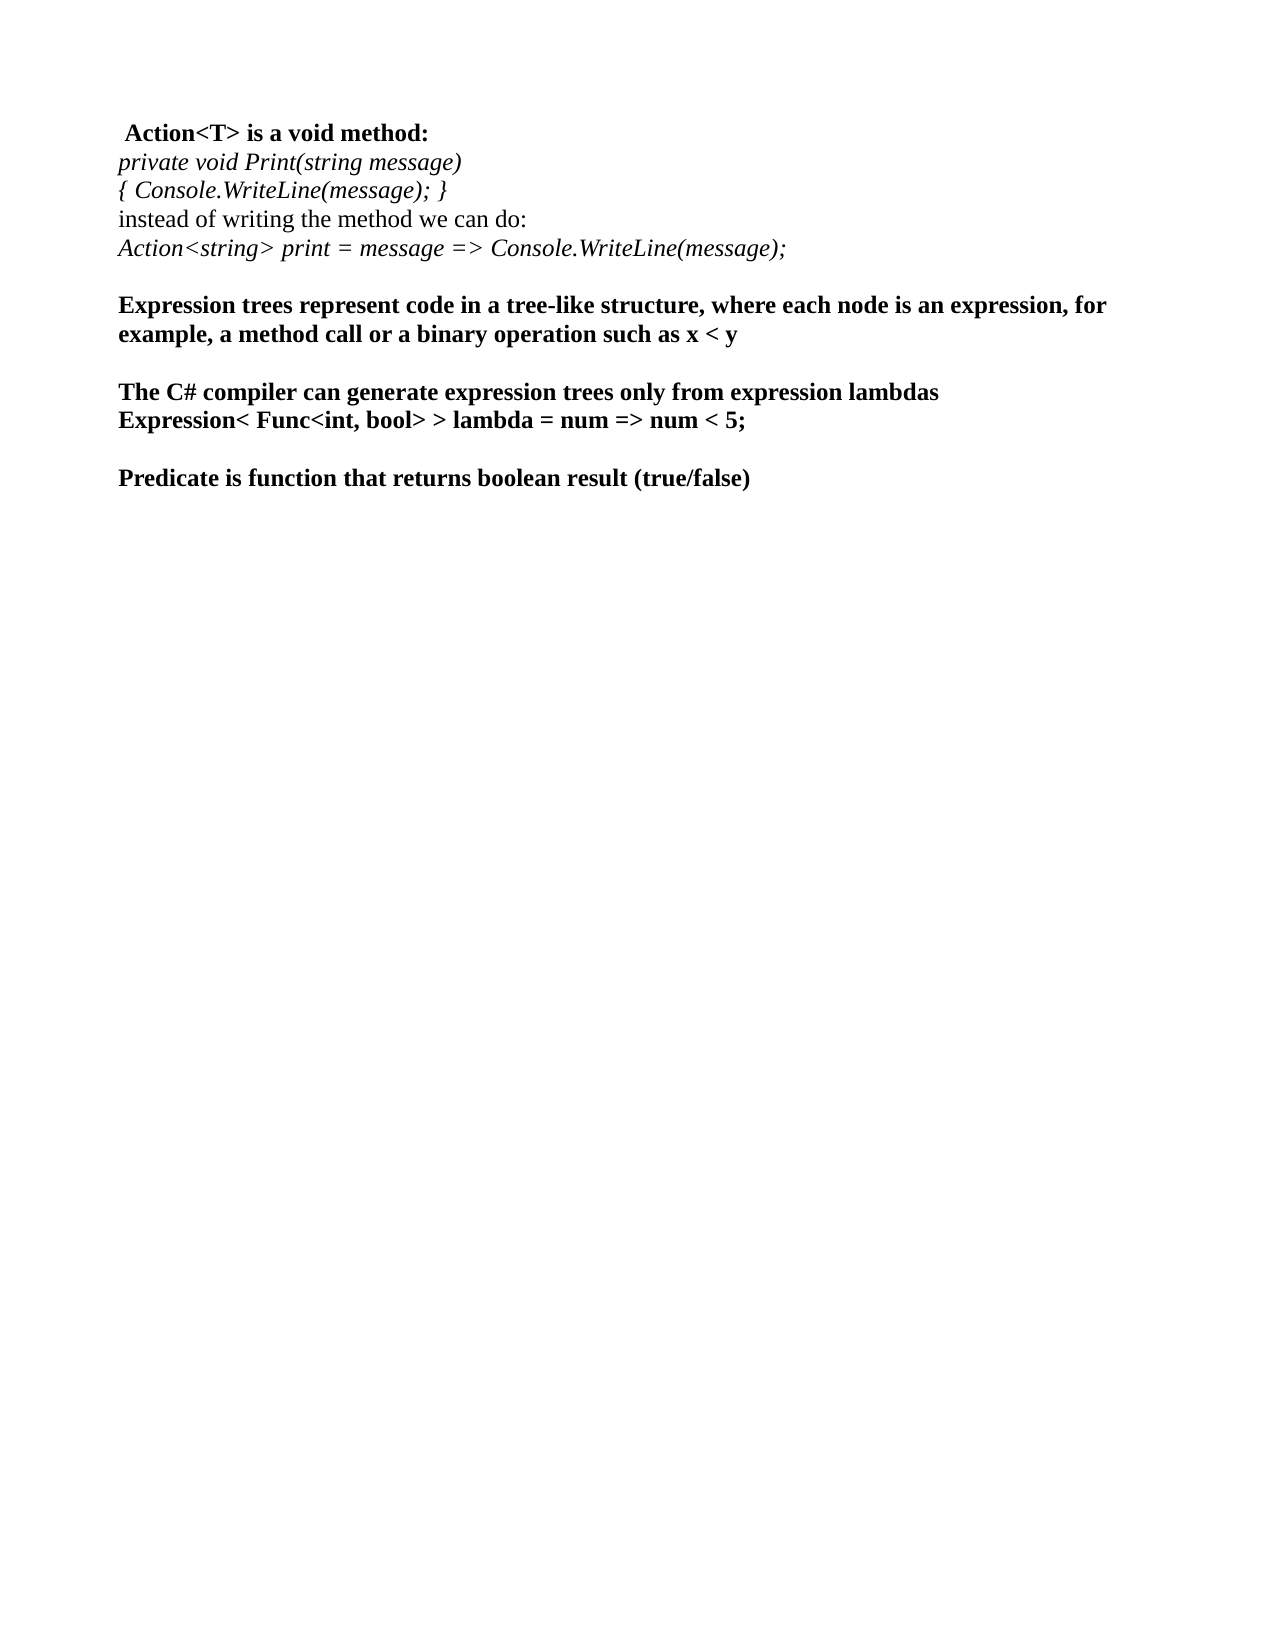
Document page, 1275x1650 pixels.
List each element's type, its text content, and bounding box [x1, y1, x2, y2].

text Predicate is function that returns boolean result (true/false) [118, 463, 1157, 492]
text The C# compiler can generate expression trees only from expression lambdas [118, 377, 1157, 406]
text Action<T> is a void method: [118, 118, 1157, 147]
text Expression< Func<int, bool> > lambda = num => num < 5; [118, 406, 1157, 434]
text Action<string> print = message => Console.WriteLine(message); [118, 233, 1157, 262]
text { Console.WriteLine(message); } [118, 176, 1157, 204]
text instead of writing the method we can do: [118, 204, 1157, 233]
text private void Print(string message) [118, 147, 1157, 176]
text Expression trees represent code in a tree-like structure, where each node is an expression, for example, a method call or a binary operation such as x < y [118, 291, 1157, 348]
